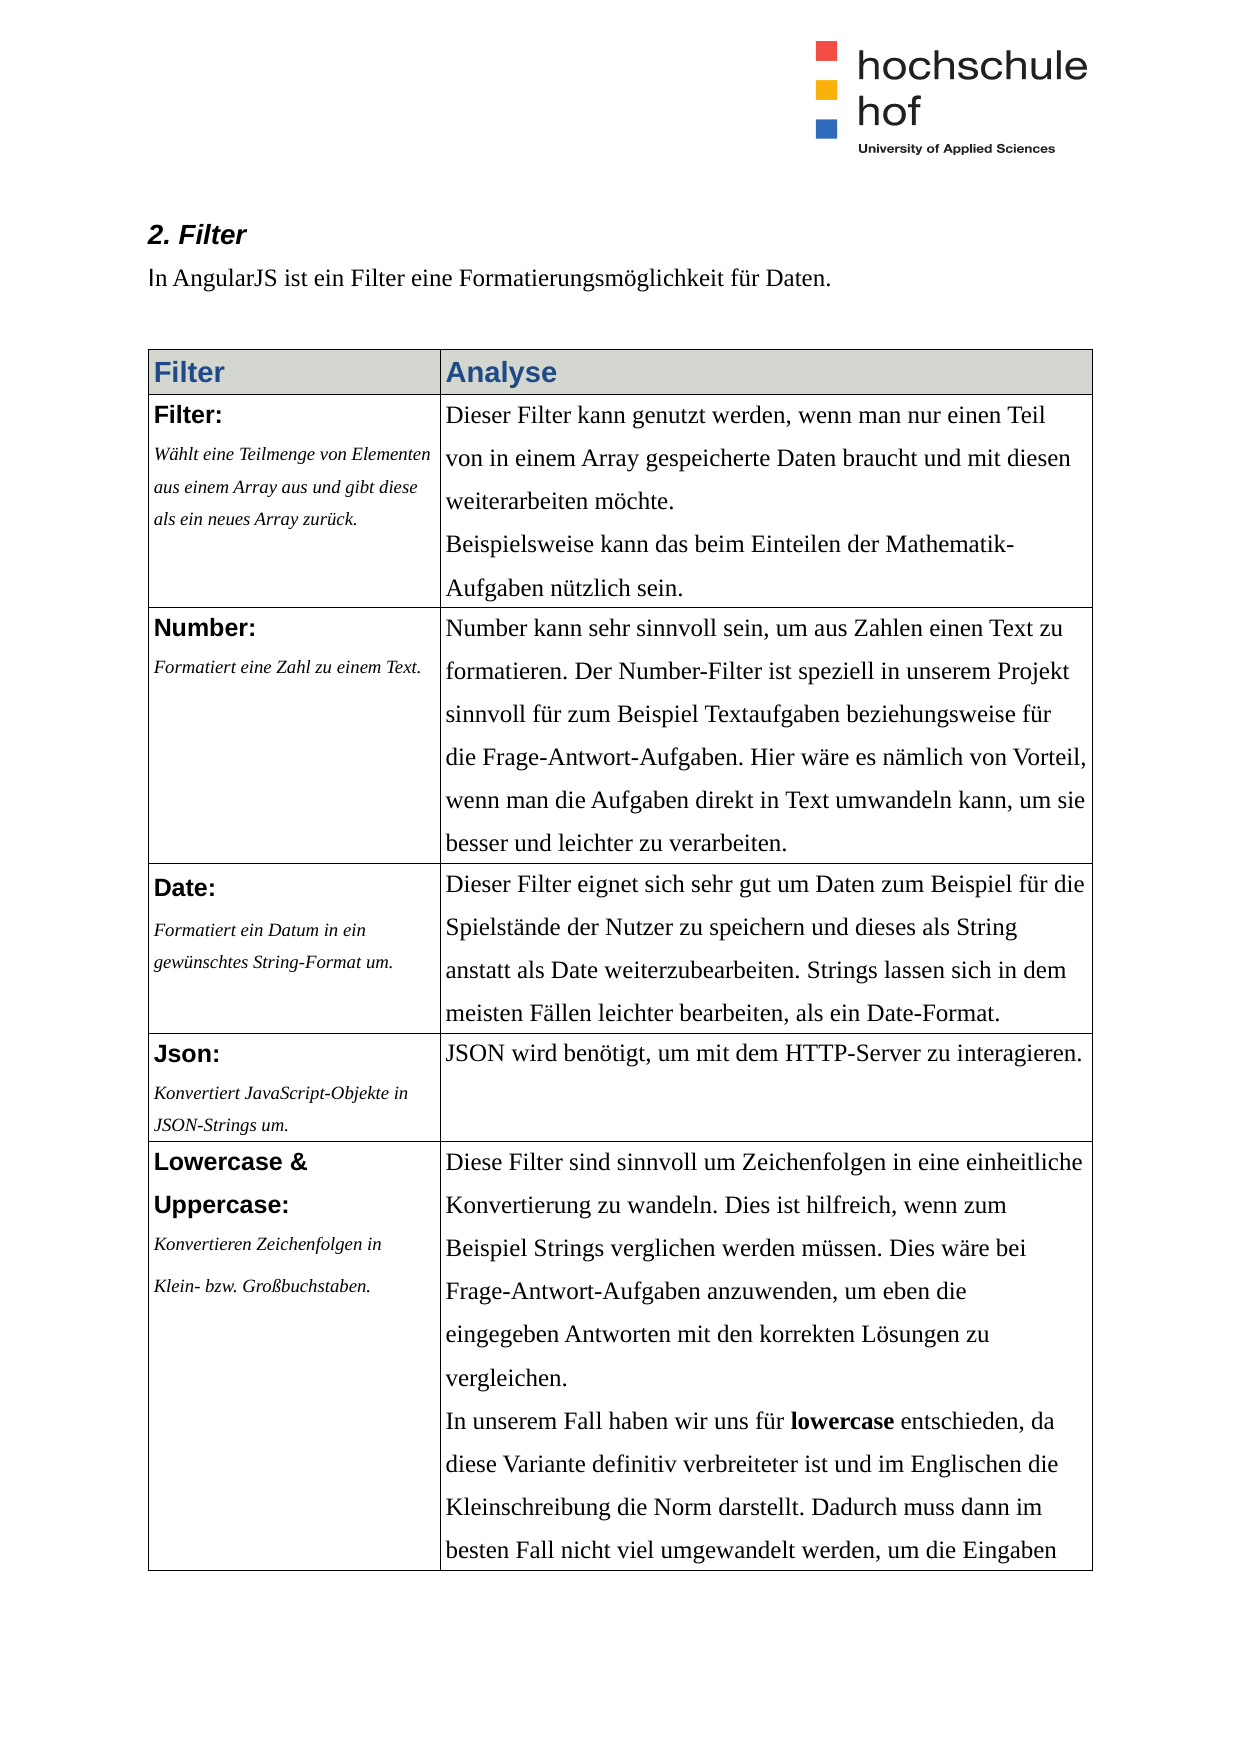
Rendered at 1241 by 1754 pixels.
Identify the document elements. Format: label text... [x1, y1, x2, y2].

table_cell JSON wird benötigt, um mit dem HTTP-Server zu interagieren. [441, 1034, 1092, 1141]
table_cell Date: Formatiert ein Datum in ein gewünschtes String-Format um. [149, 864, 440, 1033]
table_cell Dieser Filter kann genutzt werden, wenn man nur einen Teil von in einem Array gespeicherte Daten braucht und mit diesen weiterarbeiten möchte. Beispielsweise kann das beim Einteilen der Mathematik-Aufgaben nützlich sein. [441, 395, 1092, 607]
table_cell Filter: Wählt eine Teilmenge von Elementen aus einem Array aus und gibt diese als ein neues Array zurück. [149, 395, 440, 607]
table_header Filter [149, 350, 440, 394]
subtitle 2. Filter [148, 218, 1092, 250]
table_cell Json: Konvertiert JavaScript-Objekte in JSON-Strings um. [149, 1034, 440, 1141]
picture [815, 41, 1087, 155]
table_cell Number: Formatiert eine Zahl zu einem Text. [149, 608, 440, 863]
table_cell Number kann sehr sinnvoll sein, um aus Zahlen einen Text zu formatieren. Der Number-Filter ist speziell in unserem Projekt sinnvoll für zum Beispiel Textaufgaben beziehungsweise für die Frage-Antwort-Aufgaben. Hier wäre es nämlich von Vorteil, wenn man die Aufgaben direkt in Text umwandeln kann, um sie besser und leichter zu verarbeiten. [441, 608, 1092, 863]
table_header Analyse [441, 350, 1092, 394]
table_cell Lowercase & Uppercase: Konvertieren Zeichenfolgen in Klein- bzw. Großbuchstaben. [149, 1142, 440, 1570]
table_cell Diese Filter sind sinnvoll um Zeichenfolgen in eine einheitliche Konvertierung zu wandeln. Dies ist hilfreich, wenn zum Beispiel Strings verglichen werden müssen. Dies wäre bei Frage-Antwort-Aufgaben anzuwenden, um eben die eingegeben Antworten mit den korrekten Lösungen zu vergleichen. In unserem Fall haben wir uns für lowercase entschieden, da diese Variante definitiv verbreiteter ist und im Englischen die Kleinschreibung die Norm darstellt. Dadurch muss dann im besten Fall nicht viel umgewandelt werden, um die Eingaben [441, 1142, 1092, 1570]
text In AngularJS ist ein Filter eine Formatierungsmöglichkeit für Daten. [148, 263, 1092, 292]
table_cell Dieser Filter eignet sich sehr gut um Daten zum Beispiel für die Spielstände der Nutzer zu speichern und dieses als String anstatt als Date weiterzubearbeiten. Strings lassen sich in dem meisten Fällen leichter bearbeiten, als ein Date-Format. [441, 864, 1092, 1033]
